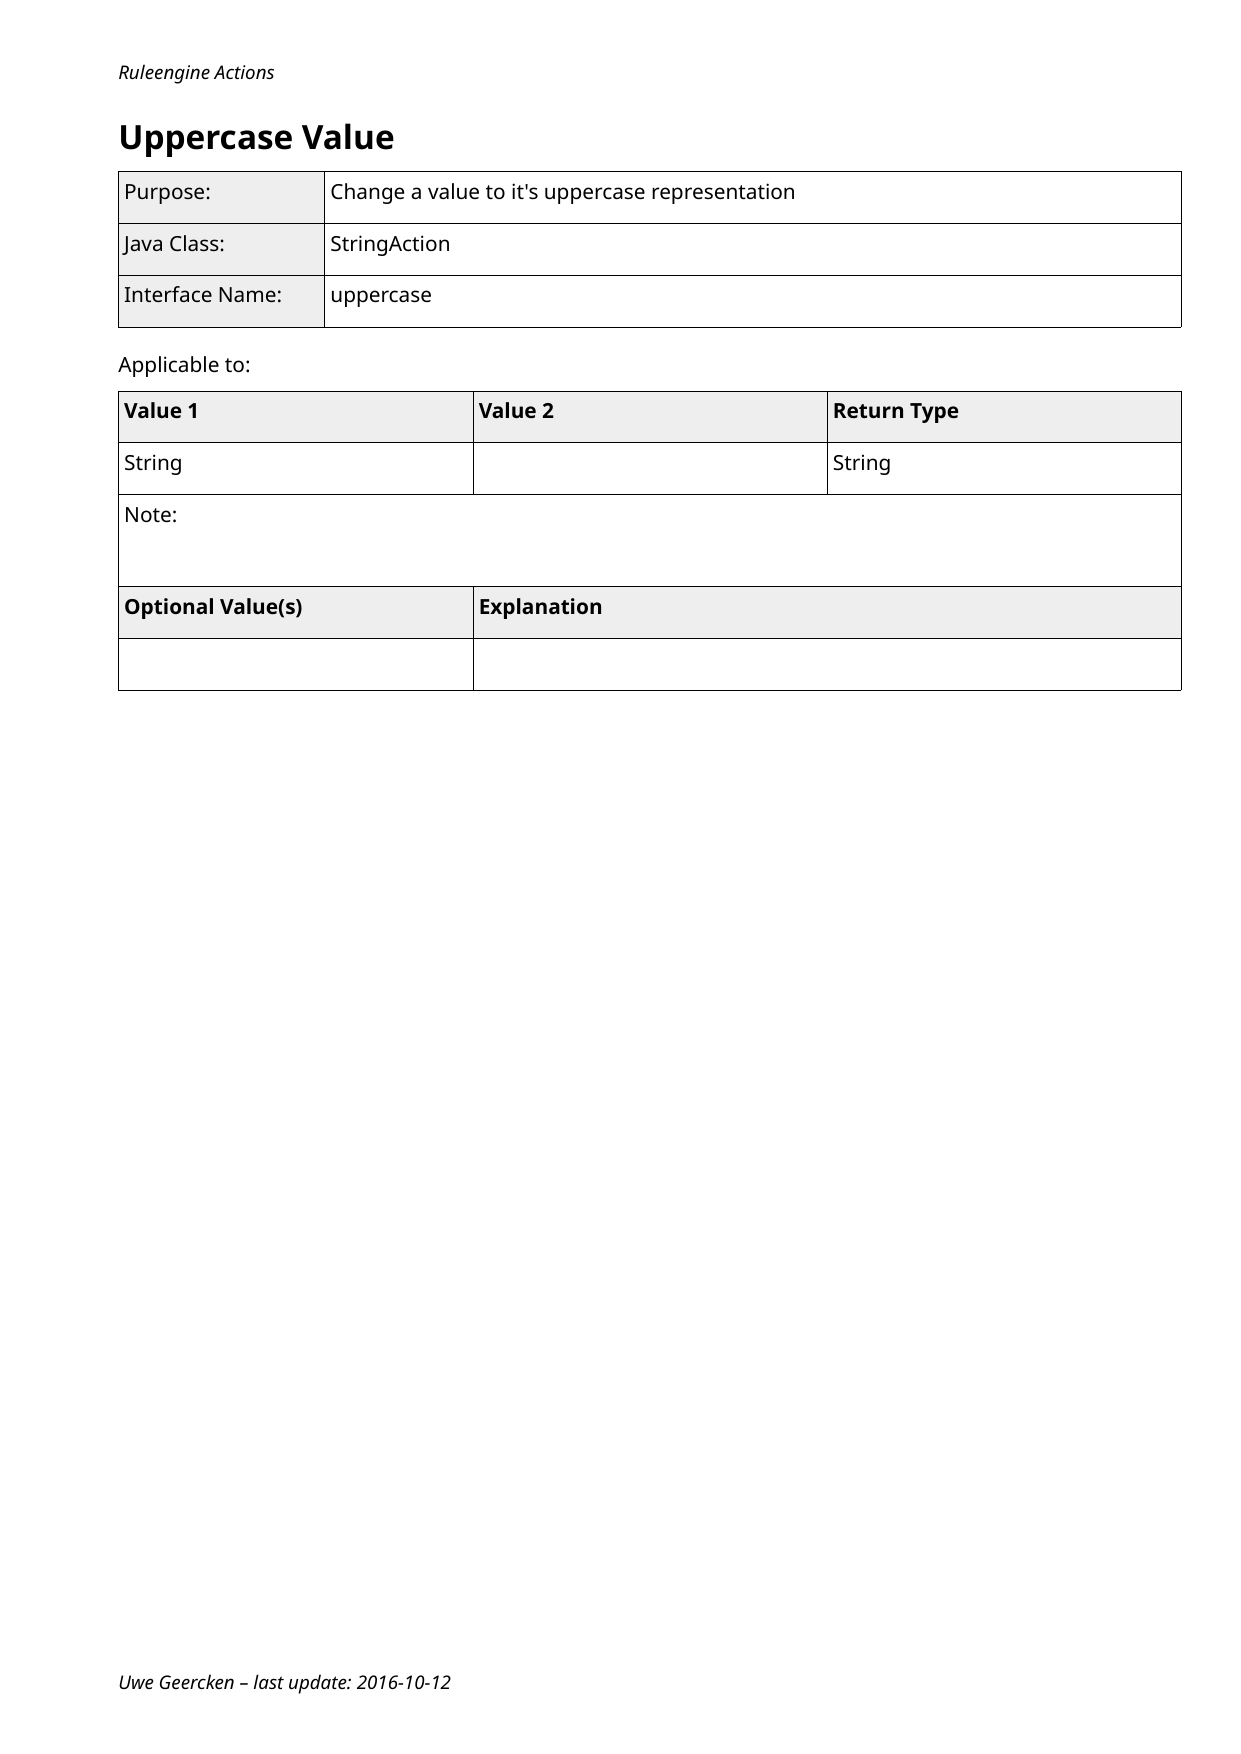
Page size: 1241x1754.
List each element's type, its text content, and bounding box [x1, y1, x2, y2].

table_header Value 1 [119, 392, 473, 442]
table_cell Note: [119, 495, 1181, 586]
table_cell String [828, 443, 1181, 494]
table_cell [119, 639, 473, 689]
table_cell Explanation [474, 587, 1181, 638]
table_cell String [119, 443, 473, 494]
table_cell [474, 443, 827, 494]
table_cell Interface Name: [119, 276, 324, 327]
text Uppercase Value [118, 114, 1181, 159]
table_header Purpose: [119, 172, 324, 223]
table_cell Java Class: [119, 224, 324, 275]
text Applicable to: [118, 350, 1181, 379]
table_cell [474, 639, 1181, 689]
table_header Change a value to it's uppercase representation [325, 172, 1181, 223]
table_cell uppercase [325, 276, 1181, 327]
table_cell StringAction [325, 224, 1181, 275]
table_header Return Type [828, 392, 1181, 442]
table_cell Optional Value(s) [119, 587, 473, 638]
table_header Value 2 [474, 392, 827, 442]
